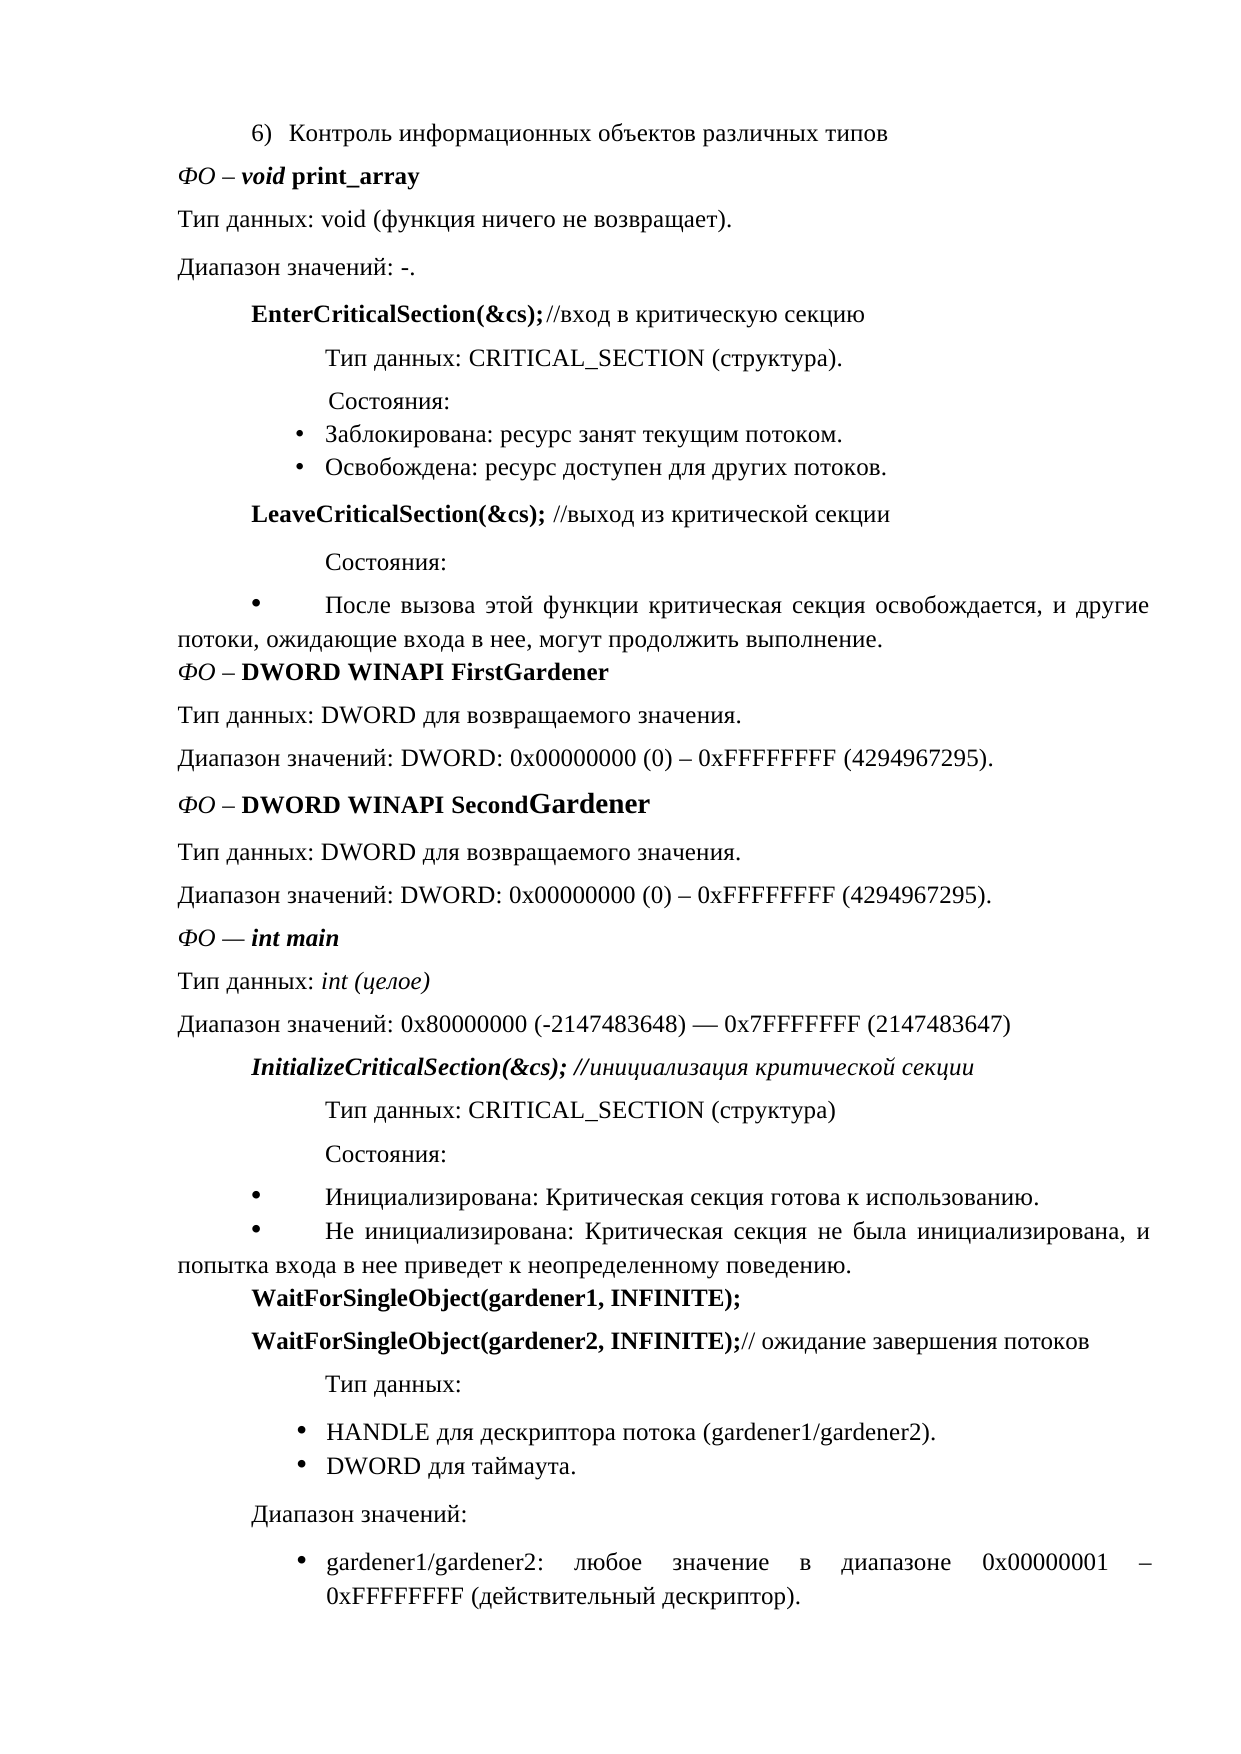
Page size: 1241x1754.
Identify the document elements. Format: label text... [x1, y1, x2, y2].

text Тип данных: DWORD для возвращаемого значения. [177, 700, 1152, 729]
text InitializeCriticalSection(&cs); //инициализация критической секции [177, 1052, 1152, 1081]
list Не инициализирована: Критическая секция не была инициализирована, и попытка входа в нее приведет к неопределенному поведению. [177, 1216, 1152, 1279]
text Тип данных: DWORD для возвращаемого значения. [177, 837, 1152, 866]
text ФО – DWORD WINAPI SecondGardener [177, 787, 1152, 820]
text ФО – void print_array [177, 161, 1152, 190]
list Заблокирована: ресурс занят текущим потоком. [295, 419, 1152, 448]
text Диапазон значений: 0x80000000 (-2147483648) — 0x7FFFFFFF (2147483647) [177, 1009, 1152, 1038]
text Диапазон значений: -. [177, 252, 1152, 281]
text WaitForSingleObject(gardener2, INFINITE);// ожидание завершения потоков [177, 1326, 1152, 1355]
text Диапазон значений: [177, 1499, 1152, 1528]
text ФО – DWORD WINAPI FirstGardener [177, 657, 1152, 686]
text Тип данных: CRITICAL_SECTION (структура) [177, 1096, 1152, 1124]
text Диапазон значений: DWORD: 0x00000000 (0) – 0xFFFFFFFF (4294967295). [177, 743, 1152, 772]
text Состояния: [177, 386, 1152, 414]
list Освобождена: ресурс доступен для других потоков. [295, 452, 1152, 481]
text LeaveCriticalSection(&cs); //выход из критической секции [177, 499, 1152, 528]
text Тип данных: void (функция ничего не возвращает). [177, 204, 1152, 233]
list Контроль информационных объектов различных типов [251, 118, 1152, 147]
text Тип данных: int (целое) [177, 966, 1152, 995]
list gardener1/gardener2: любое значение в диапазоне 0x00000001 – 0xFFFFFFFF (действительный дескриптор). [297, 1547, 1152, 1610]
list Инициализирована: Критическая секция готова к использованию. [177, 1182, 1152, 1212]
text ФО — int main [177, 923, 1152, 952]
text Тип данных: CRITICAL_SECTION (структура). [177, 343, 1152, 371]
text Тип данных: [177, 1369, 1152, 1398]
text WaitForSingleObject(gardener1, INFINITE); [177, 1283, 1152, 1312]
list После вызова этой функции критическая секция освобождается, и другие потоки, ожидающие входа в нее, могут продолжить выполнение. [177, 590, 1152, 653]
list DWORD для таймаута. [297, 1451, 1152, 1481]
text Состояния: [177, 547, 1152, 576]
text Диапазон значений: DWORD: 0x00000000 (0) – 0xFFFFFFFF (4294967295). [177, 880, 1152, 909]
text EnterCriticalSection(&cs); //вход в критическую секцию [177, 299, 1152, 328]
list HANDLE для дескриптора потока (gardener1/gardener2). [297, 1417, 1152, 1446]
text Состояния: [177, 1139, 1152, 1167]
